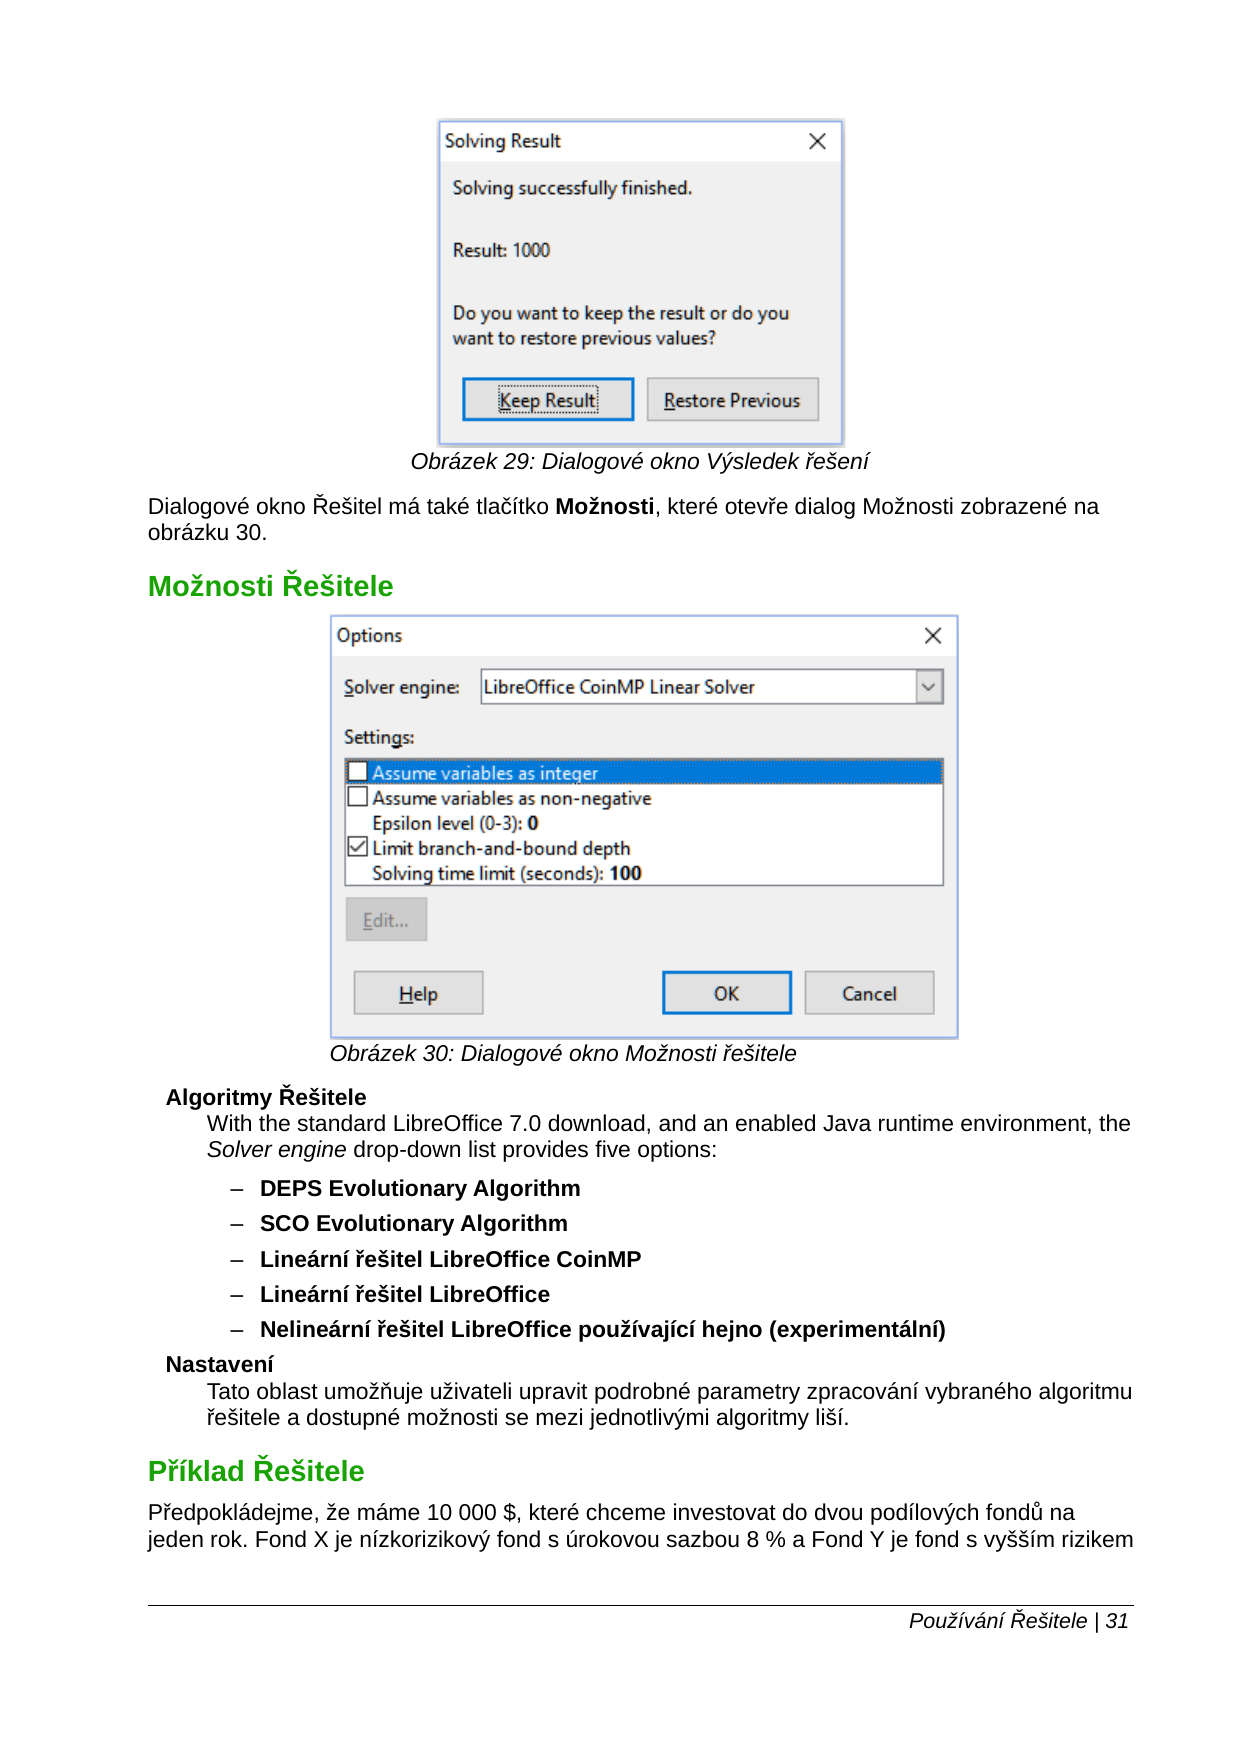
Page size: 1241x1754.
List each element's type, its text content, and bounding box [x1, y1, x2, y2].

text Algoritmy Řešitele [165, 1084, 1134, 1110]
list SCO Evolutionary Algorithm [230, 1210, 1134, 1237]
list Lineární řešitel LibreOffice CoinMP [230, 1246, 1134, 1272]
text Nastavení [165, 1351, 1134, 1378]
list Lineární řešitel LibreOffice [230, 1281, 1134, 1307]
picture [436, 118, 846, 448]
list Nelineární řešitel LibreOffice používající hejno (experimentální) [230, 1316, 1134, 1342]
text With the standard LibreOffice 7.0 download, and an enabled Java runtime environment, the Solver engine drop-down list provides five options: [207, 1110, 1134, 1163]
subtitle Příklad Řešitele [148, 1454, 1134, 1487]
text Obrázek 29: Dialogové okno Výsledek řešení [410, 118, 871, 474]
subtitle Možnosti Řešitele [148, 569, 1134, 603]
text Tato oblast umožňuje uživateli upravit podrobné parametry zpracování vybraného algoritmu řešitele a dostupné možnosti se mezi jednotlivými algoritmy liší. [207, 1378, 1134, 1430]
list DEPS Evolutionary Algorithm [230, 1175, 1134, 1202]
text Dialogové okno Řešitel má také tlačítko Možnosti, které otevře dialog Možnosti zobrazené na obrázku 30. [148, 493, 1134, 546]
text Obrázek 30: Dialogové okno Možnosti řešitele [329, 1040, 959, 1066]
text Předpokládejme, že máme 10 000 $, které chceme investovat do dvou podílových fondů na jeden rok. Fond X je nízkorizikový fond s úrokovou sazbou 8 % a Fond Y je fond s vyšším rizikem [148, 1499, 1134, 1552]
picture [329, 614, 959, 1040]
